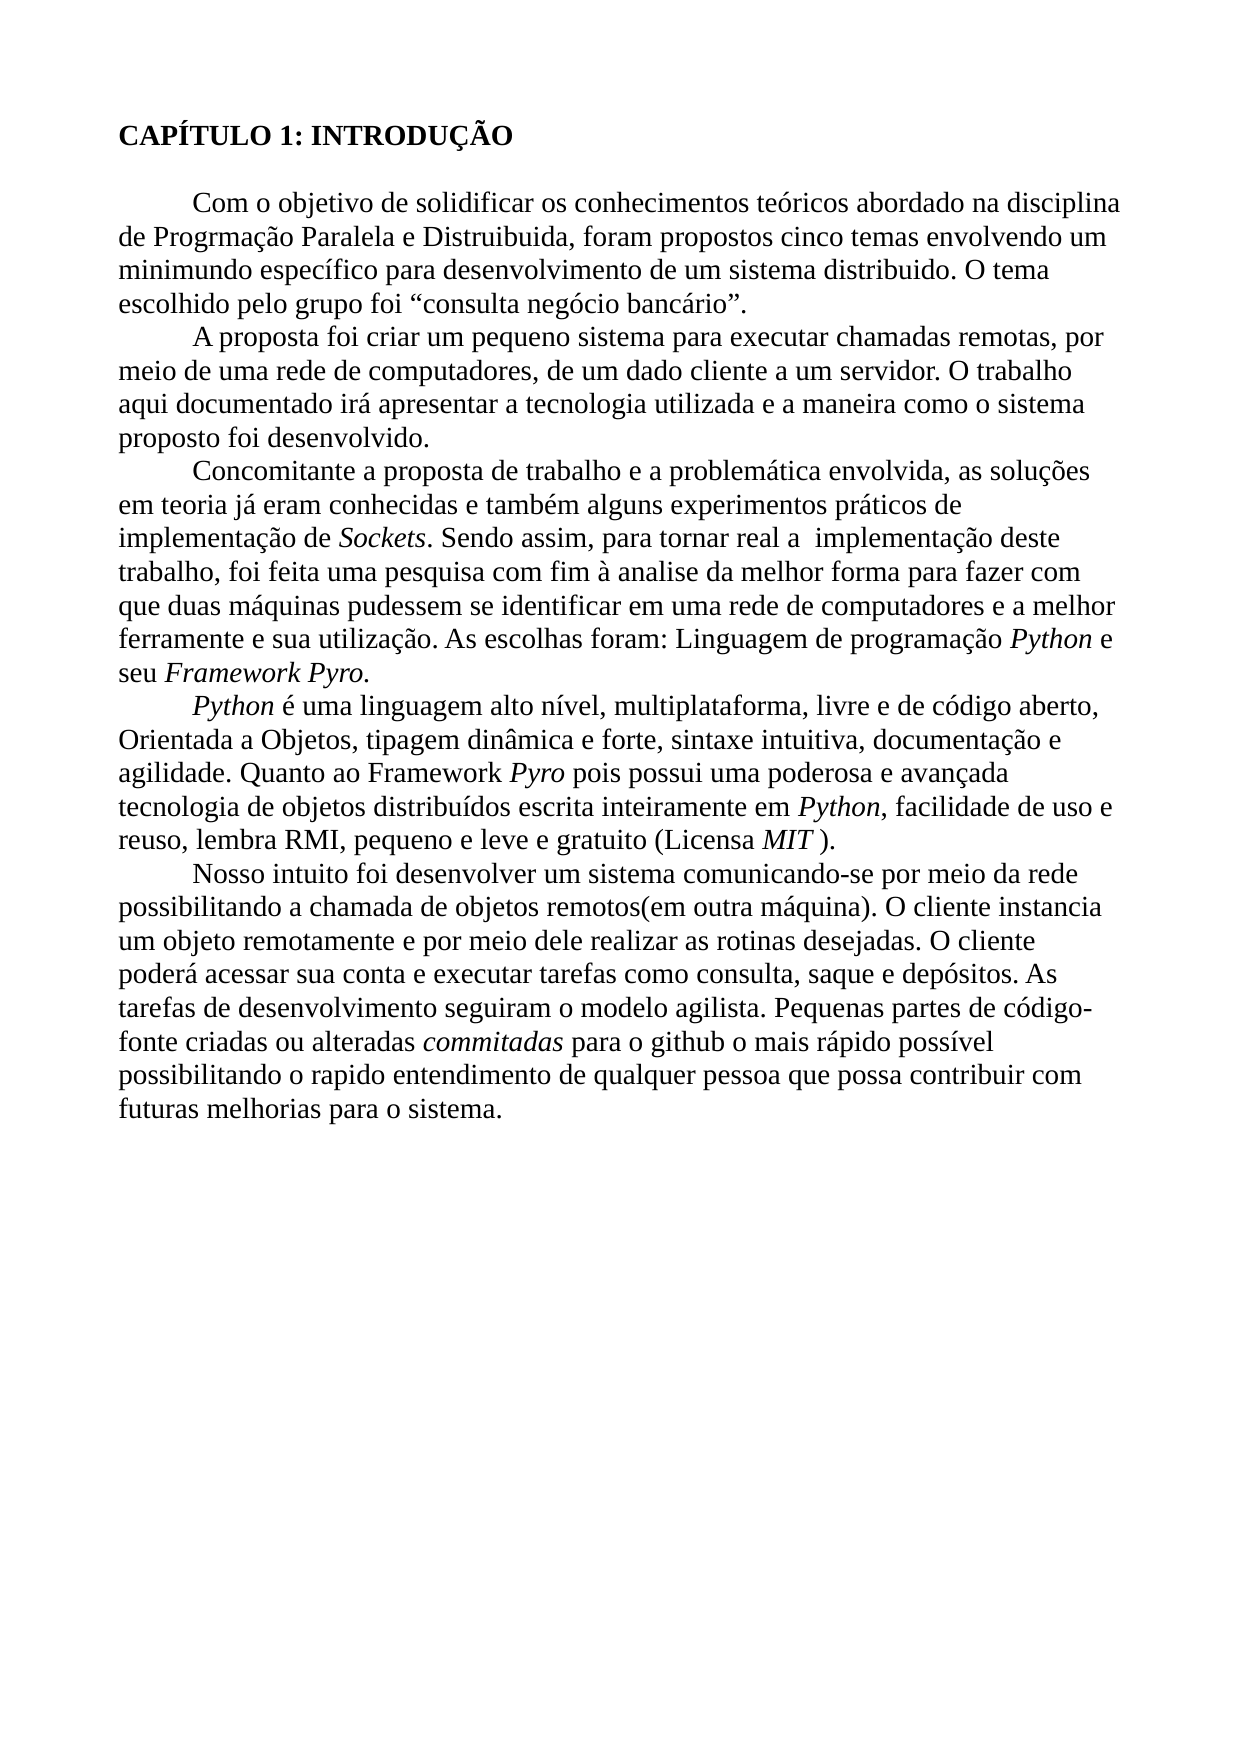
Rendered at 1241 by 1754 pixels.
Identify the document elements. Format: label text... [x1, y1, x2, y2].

text Python é uma linguagem alto nível, multiplataforma, livre e de código aberto, Orientada a Objetos, tipagem dinâmica e forte, sintaxe intuitiva, documentação e agilidade. Quanto ao Framework Pyro pois possui uma poderosa e avançada tecnologia de objetos distribuídos escrita inteiramente em Python, facilidade de uso e reuso, lembra RMI, pequeno e leve e gratuito (Licensa MIT ). [118, 688, 1122, 856]
text Nosso intuito foi desenvolver um sistema comunicando-se por meio da rede possibilitando a chamada de objetos remotos(em outra máquina). O cliente instancia um objeto remotamente e por meio dele realizar as rotinas desejadas. O cliente poderá acessar sua conta e executar tarefas como consulta, saque e depósitos. As tarefas de desenvolvimento seguiram o modelo agilista. Pequenas partes de código-fonte criadas ou alteradas commitadas para o github o mais rápido possível possibilitando o rapido entendimento de qualquer pessoa que possa contribuir com futuras melhorias para o sistema. [118, 856, 1122, 1124]
text Com o objetivo de solidificar os conhecimentos teóricos abordado na disciplina de Progrmação Paralela e Distruibuida, foram propostos cinco temas envolvendo um minimundo específico para desenvolvimento de um sistema distribuido. O tema escolhido pelo grupo foi “consulta negócio bancário”. A proposta foi criar um pequeno sistema para executar chamadas remotas, por meio de uma rede de computadores, de um dado cliente a um servidor. O trabalho aqui documentado irá apresentar a tecnologia utilizada e a maneira como o sistema proposto foi desenvolvido. [118, 185, 1122, 453]
text CAPÍTULO 1: INTRODUÇÃO [118, 118, 1122, 152]
text Concomitante a proposta de trabalho e a problemática envolvida, as soluções em teoria já eram conhecidas e também alguns experimentos práticos de implementação de Sockets. Sendo assim, para tornar real a implementação deste trabalho, foi feita uma pesquisa com fim à analise da melhor forma para fazer com que duas máquinas pudessem se identificar em uma rede de computadores e a melhor ferramente e sua utilização. As escolhas foram: Linguagem de programação Python e seu Framework Pyro. [118, 453, 1122, 688]
